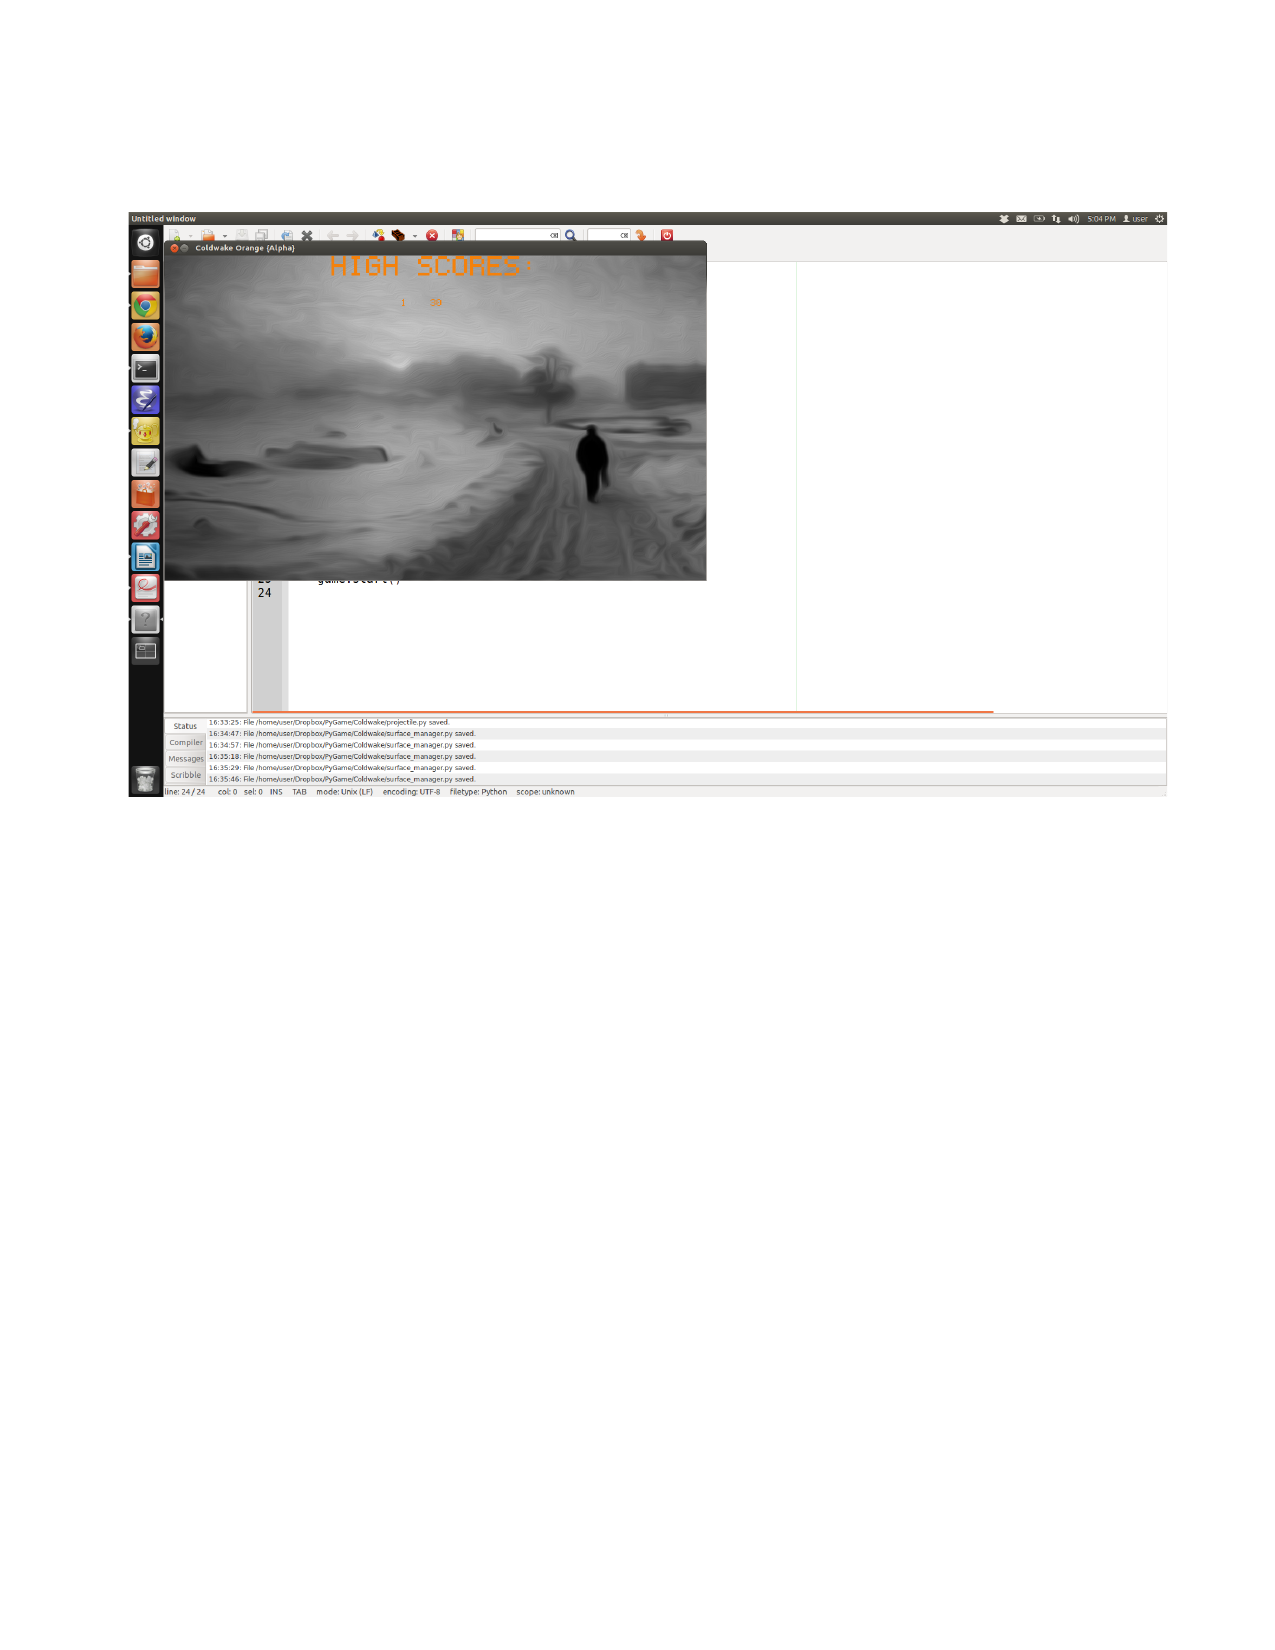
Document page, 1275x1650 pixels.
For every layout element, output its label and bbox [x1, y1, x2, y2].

picture [128, 212, 1168, 797]
